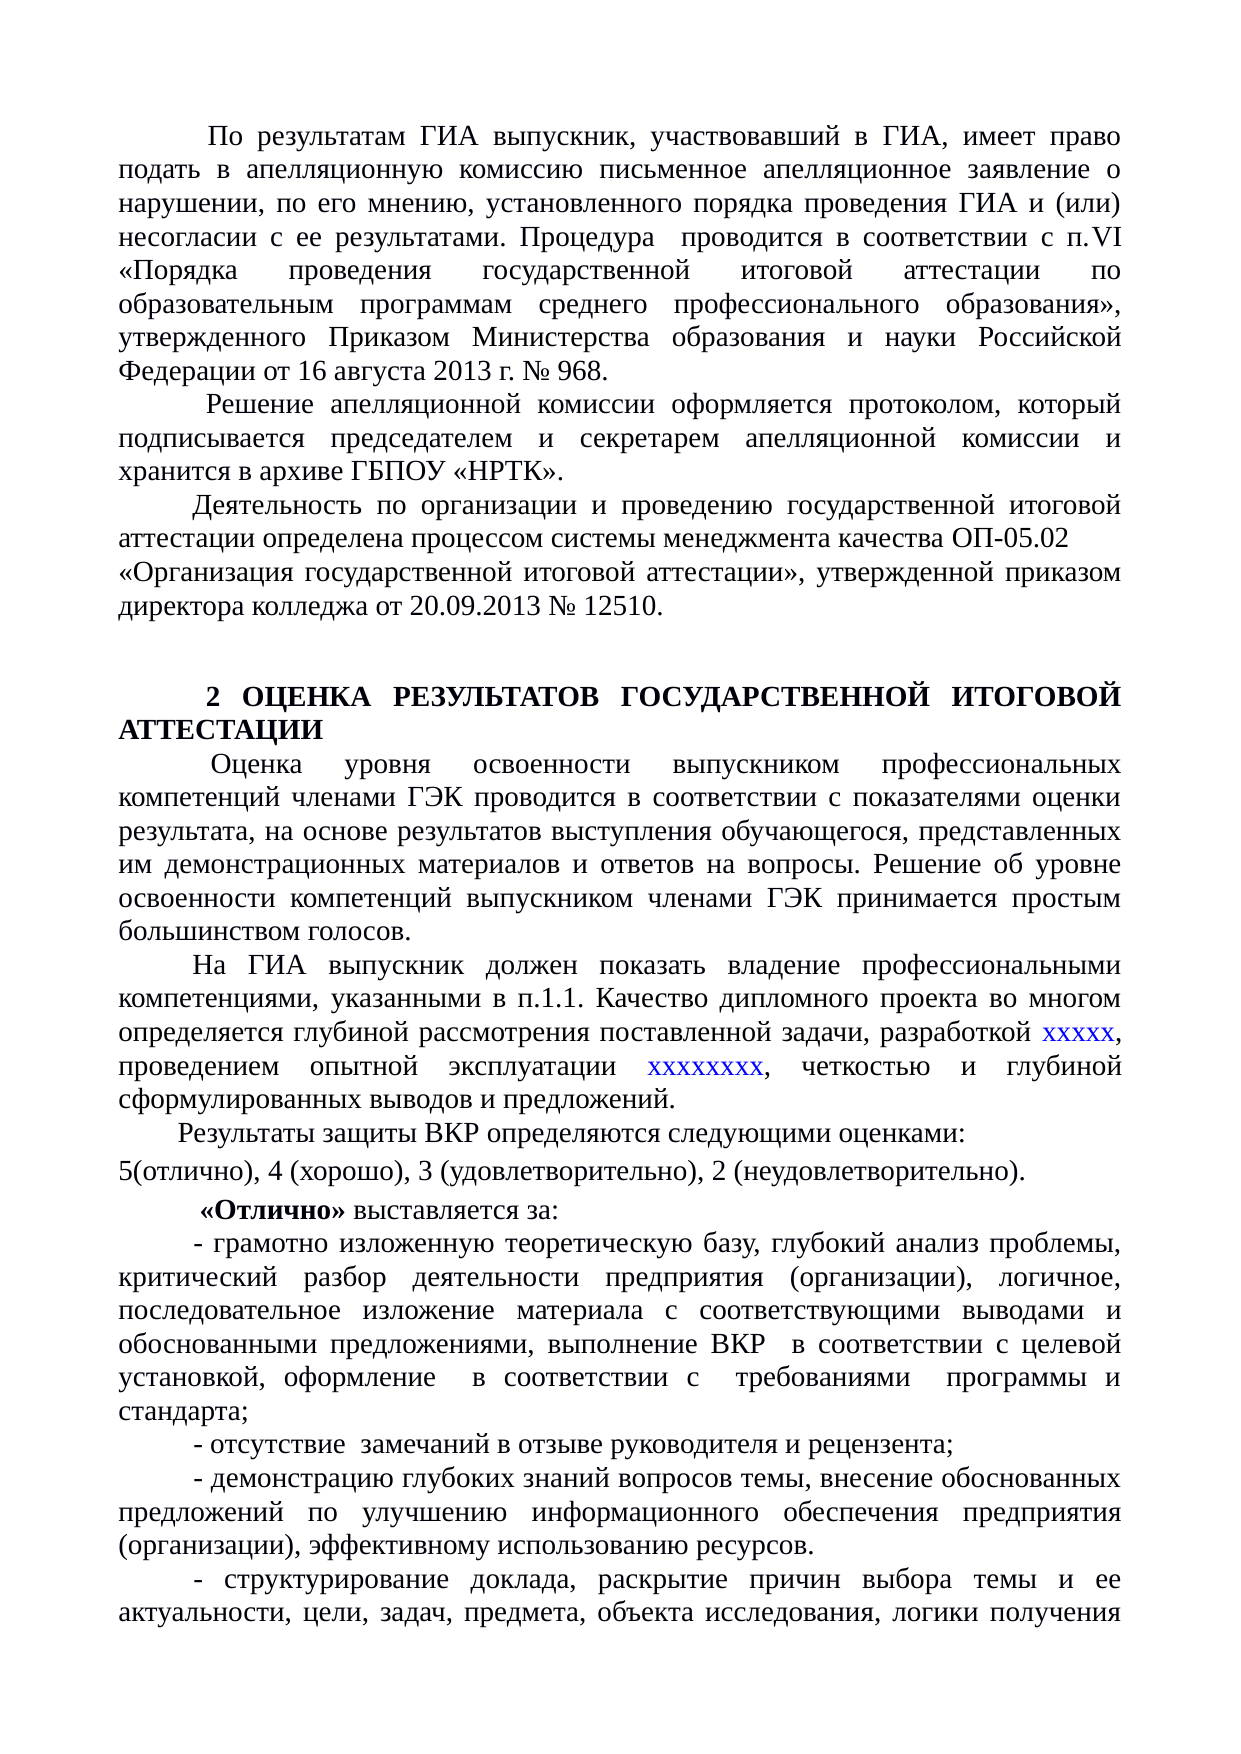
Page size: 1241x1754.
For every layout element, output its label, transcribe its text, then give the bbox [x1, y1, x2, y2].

text Решение апелляционной комиссии оформляется протоколом, который подписывается председателем и секретарем апелляционной комиссии и хранится в архиве ГБПОУ «НРТК». [118, 386, 1122, 487]
text Оценка уровня освоенности выпускником профессиональных компетенций членами ГЭК проводится в соответствии с показателями оценки результата, на основе результатов выступления обучающегося, представленных им демонстрационных материалов и ответов на вопросы. Решение об уровне освоенности компетенций выпускником членами ГЭК принимается простым большинством голосов. [118, 746, 1122, 947]
text - отсутствие замечаний в отзыве руководителя и рецензента; [118, 1427, 1122, 1460]
text 2 ОЦЕНКА РЕЗУЛЬТАТОВ ГОСУДАРСТВЕННОЙ ИТОГОВОЙ АТТЕСТАЦИИ [118, 679, 1122, 746]
text Результаты защиты ВКР определяются следующими оценками: [118, 1115, 1122, 1148]
text Деятельность по организации и проведению государственной итоговой аттестации определена процессом системы менеджмента качества ОП-05.02 [118, 487, 1122, 554]
text - демонстрацию глубоких знаний вопросов темы, внесение обоснованных предложений по улучшению информационного обеспечения предприятия (организации), эффективному использованию ресурсов. [118, 1460, 1122, 1561]
text На ГИА выпускник должен показать владение профессиональными компетенциями, указанными в п.1.1. Качество дипломного проекта во многом определяется глубиной рассмотрения поставленной задачи, разработкой ххххх, проведением опытной эксплуатации хххххххх, четкостью и глубиной сформулированных выводов и предложений. [118, 947, 1122, 1115]
text 5(отлично), 4 (хорошо), 3 (удовлетворительно), 2 (неудовлетворительно). [118, 1153, 1122, 1187]
text «Организация государственной итоговой аттестации», утвержденной приказом директора колледжа от 20.09.2013 № 12510. [118, 554, 1122, 621]
text По результатам ГИА выпускник, участвовавший в ГИА, имеет право подать в апелляционную комиссию письменное апелляционное заявление о нарушении, по его мнению, установленного порядка проведения ГИА и (или) несогласии с ее результатами. Процедура проводится в соответствии с п.VI «Порядка проведения государственной итоговой аттестации по образовательным программам среднего профессионального образования», утвержденного Приказом Министерства образования и науки Российской Федерации от 16 августа 2013 г. № 968. [118, 118, 1122, 386]
text - структурирование доклада, раскрытие причин выбора темы и ее актуальности, цели, задач, предмета, объекта исследования, логики получения [118, 1561, 1122, 1628]
text - грамотно изложенную теоретическую базу, глубокий анализ проблемы, критический разбор деятельности предприятия (организации), логичное, последовательное изложение материала с соответствующими выводами и обоснованными предложениями, выполнение ВКР в соответствии с целевой установкой, оформление в соответствии с требованиями программы и стандарта; [118, 1225, 1122, 1427]
text «Отлично» выставляется за: [118, 1192, 1122, 1225]
